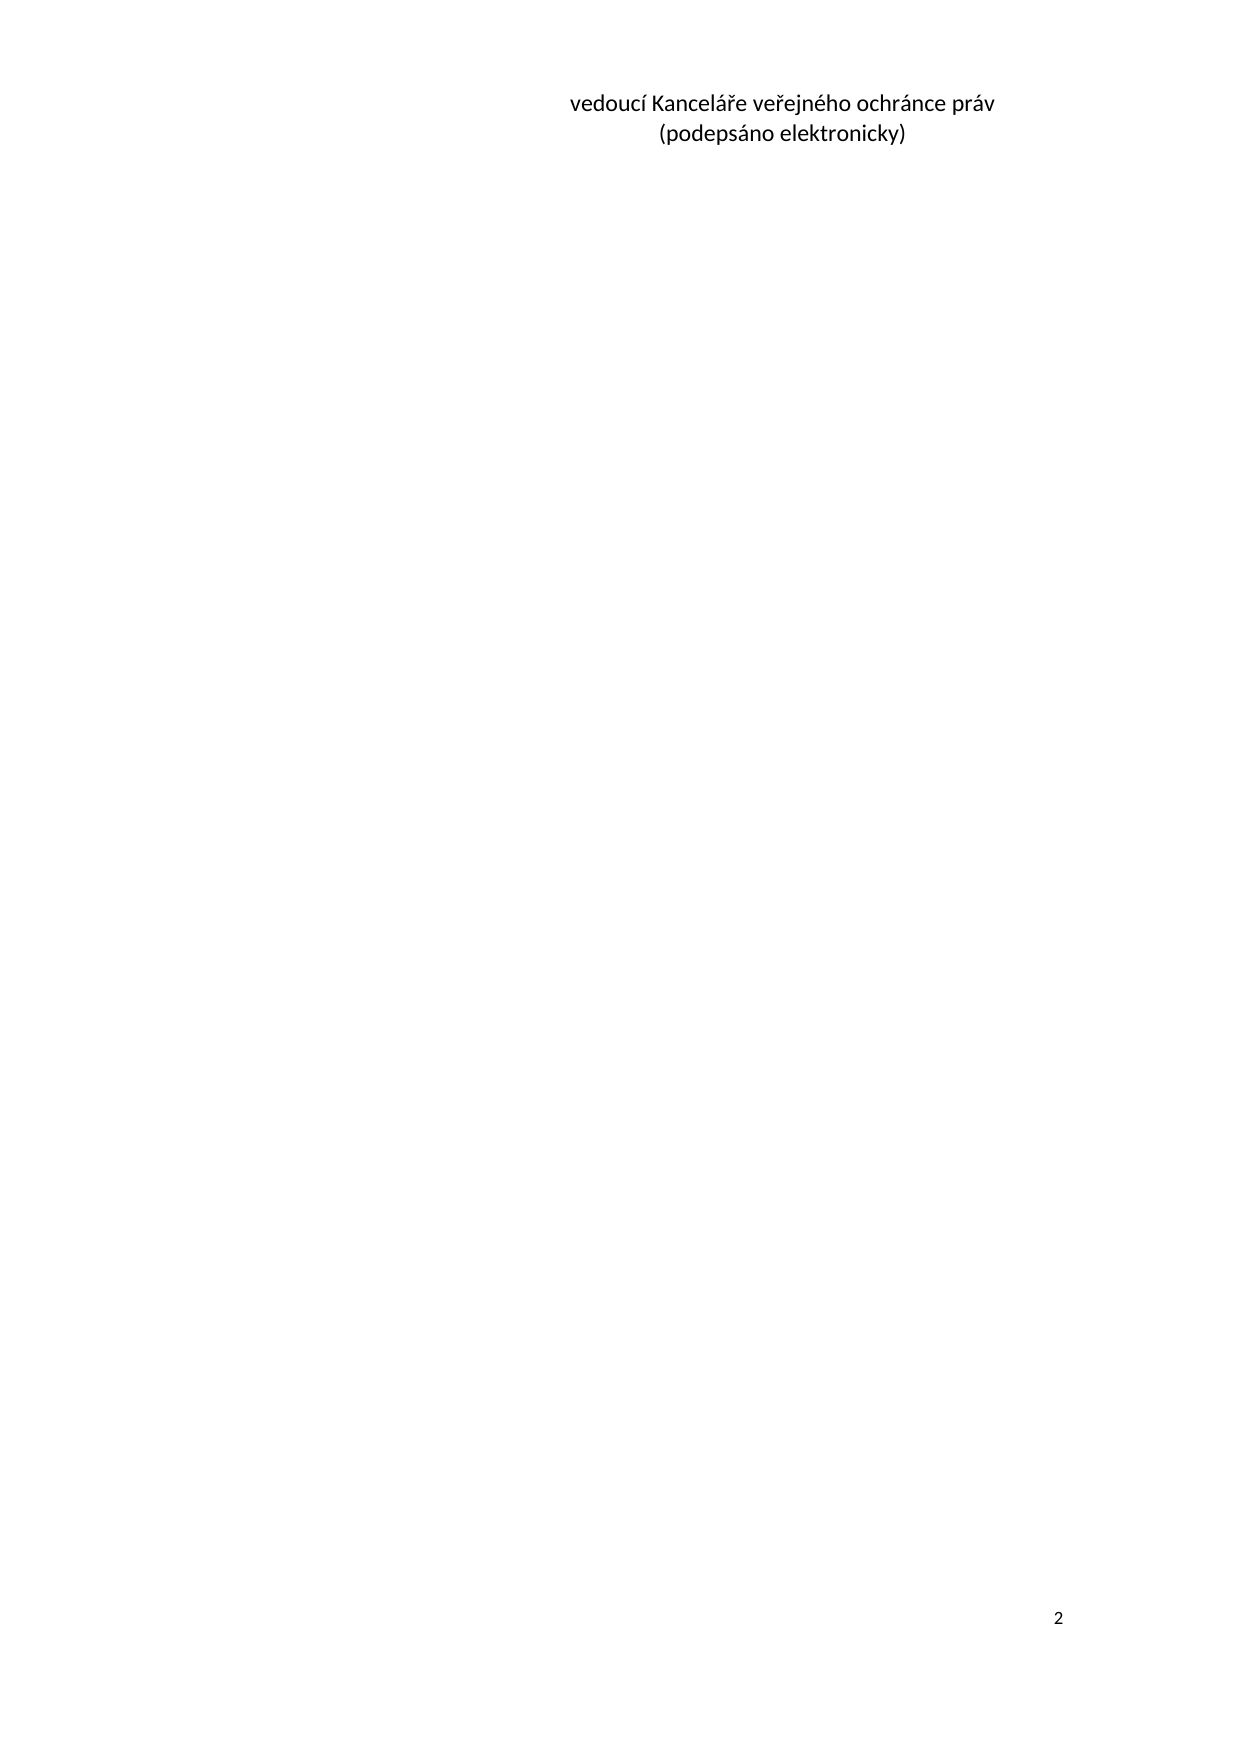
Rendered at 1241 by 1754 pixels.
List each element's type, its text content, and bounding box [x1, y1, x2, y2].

text vedoucí Kanceláře veřejného ochránce práv [502, 88, 1063, 118]
text (podepsáno elektronicky) [502, 118, 1063, 147]
